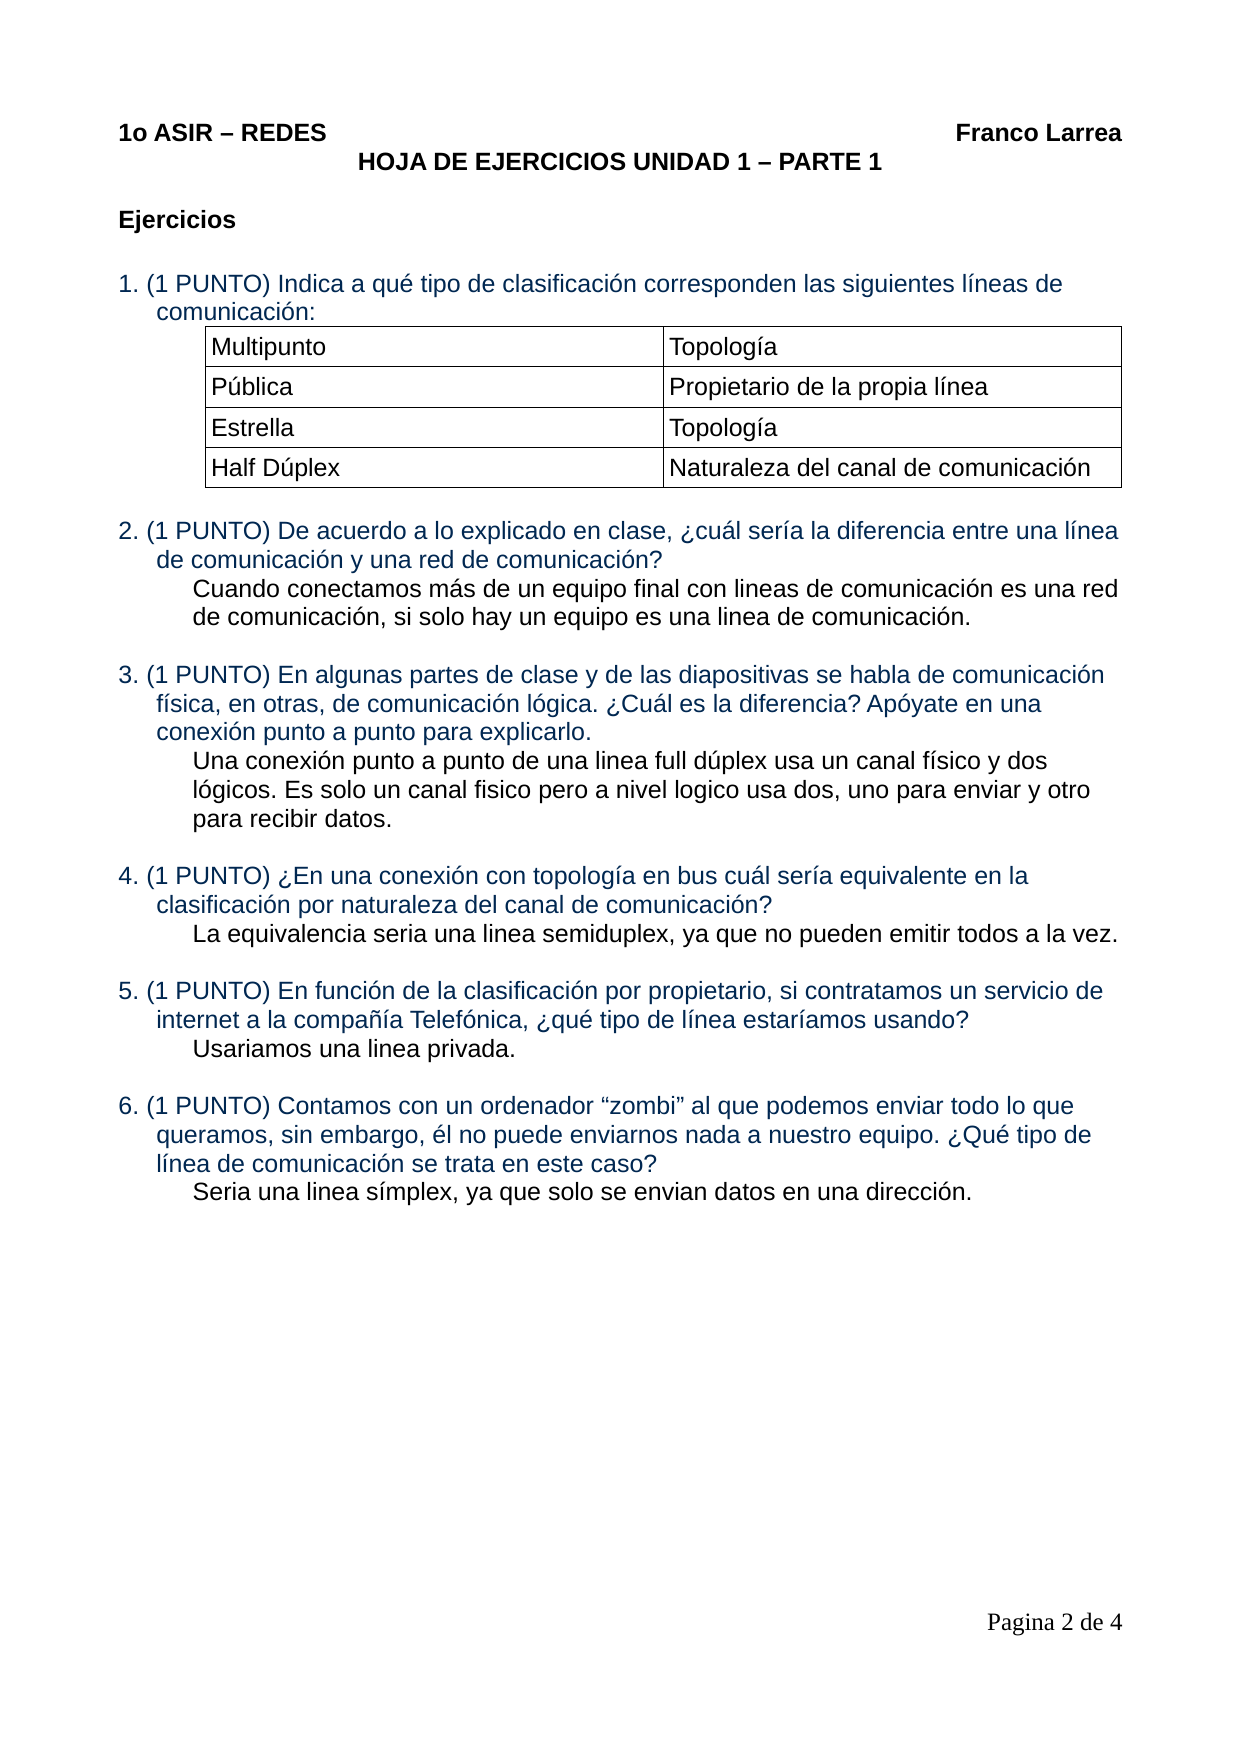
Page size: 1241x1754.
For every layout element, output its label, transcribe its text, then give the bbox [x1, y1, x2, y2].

subtitle (1 PUNTO) En algunas partes de clase y de las diapositivas se habla de comunicación física, en otras, de comunicación lógica. ¿Cuál es la diferencia? Apóyate en una conexión punto a punto para explicarlo. [118, 660, 1122, 746]
text La equivalencia seria una linea semiduplex, ya que no pueden emitir todos a la vez. [192, 919, 1122, 947]
text Usariamos una linea privada. [192, 1034, 1122, 1062]
table_cell Estrella [206, 408, 663, 447]
subtitle (1 PUNTO) En función de la clasificación por propietario, si contratamos un servicio de internet a la compañía Telefónica, ¿qué tipo de línea estaríamos usando? [118, 976, 1122, 1034]
text Ejercicios [118, 205, 1122, 234]
table_header Multipunto [206, 327, 663, 366]
subtitle (1 PUNTO) Indica a qué tipo de clasificación corresponden las siguientes líneas de comunicación: [118, 268, 1122, 326]
subtitle (1 PUNTO) De acuerdo a lo explicado en clase, ¿cuál sería la diferencia entre una línea de comunicación y una red de comunicación? [118, 516, 1122, 574]
table_cell Topología [664, 408, 1121, 447]
subtitle (1 PUNTO) ¿En una conexión con topología en bus cuál sería equivalente en la clasificación por naturaleza del canal de comunicación? [118, 861, 1122, 919]
text Una conexión punto a punto de una linea full dúplex usa un canal físico y dos lógicos. Es solo un canal fisico pero a nivel logico usa dos, uno para enviar y otro para recibir datos. [192, 746, 1122, 832]
subtitle (1 PUNTO) Contamos con un ordenador “zombi” al que podemos enviar todo lo que queramos, sin embargo, él no puede enviarnos nada a nuestro equipo. ¿Qué tipo de línea de comunicación se trata en este caso? [118, 1091, 1122, 1177]
table_cell Half Dúplex [206, 448, 663, 487]
table_header Topología [664, 327, 1121, 366]
table_cell Propietario de la propia línea [664, 367, 1121, 407]
table_cell Naturaleza del canal de comunicación [664, 448, 1121, 487]
text Seria una linea símplex, ya que solo se envian datos en una dirección. [192, 1177, 1122, 1206]
table_cell Pública [206, 367, 663, 407]
text Cuando conectamos más de un equipo final con lineas de comunicación es una red de comunicación, si solo hay un equipo es una linea de comunicación. [192, 574, 1122, 631]
